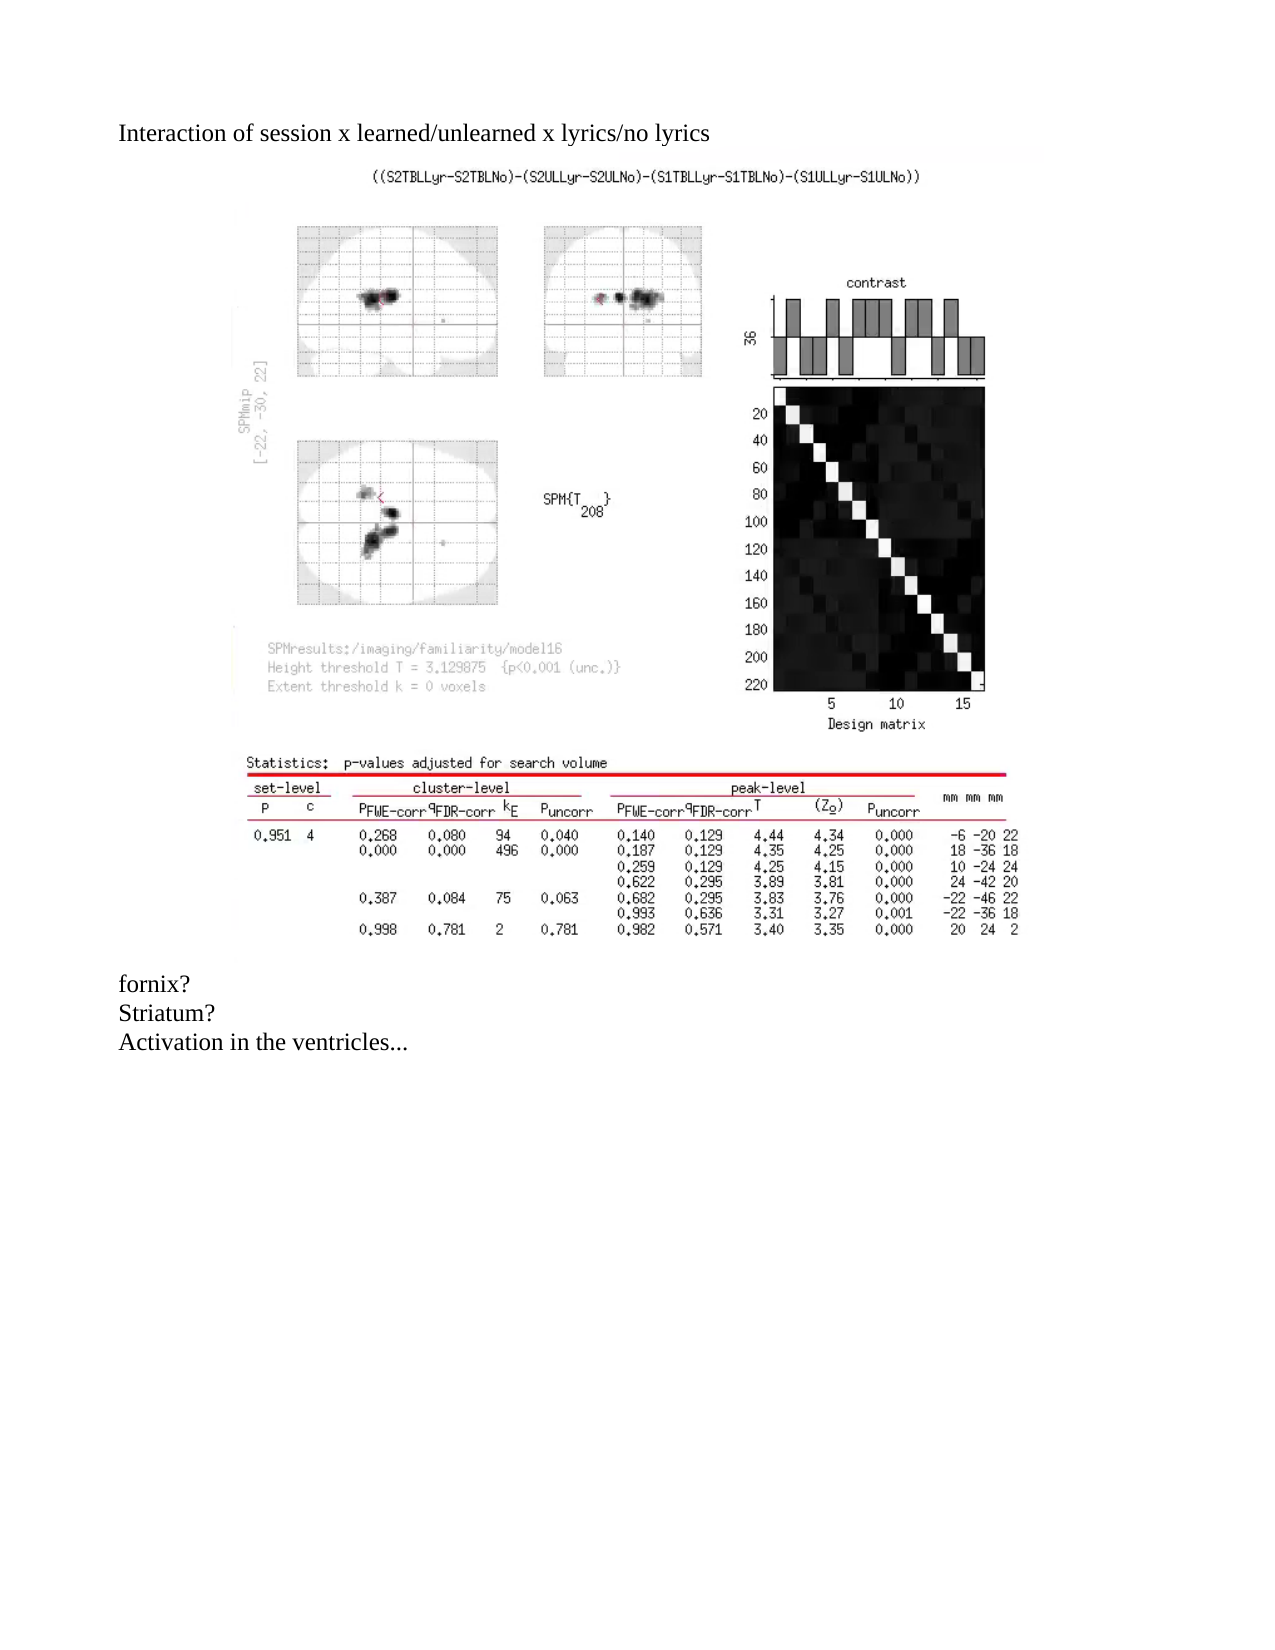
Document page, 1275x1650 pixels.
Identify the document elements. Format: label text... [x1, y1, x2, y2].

text fornix? [118, 147, 1157, 998]
text Striatum? [118, 998, 1157, 1027]
picture [231, 146, 1044, 970]
text Interaction of session x learned/unlearned x lyrics/no lyrics [118, 118, 1157, 147]
text Activation in the ventricles... [118, 1027, 1157, 1056]
